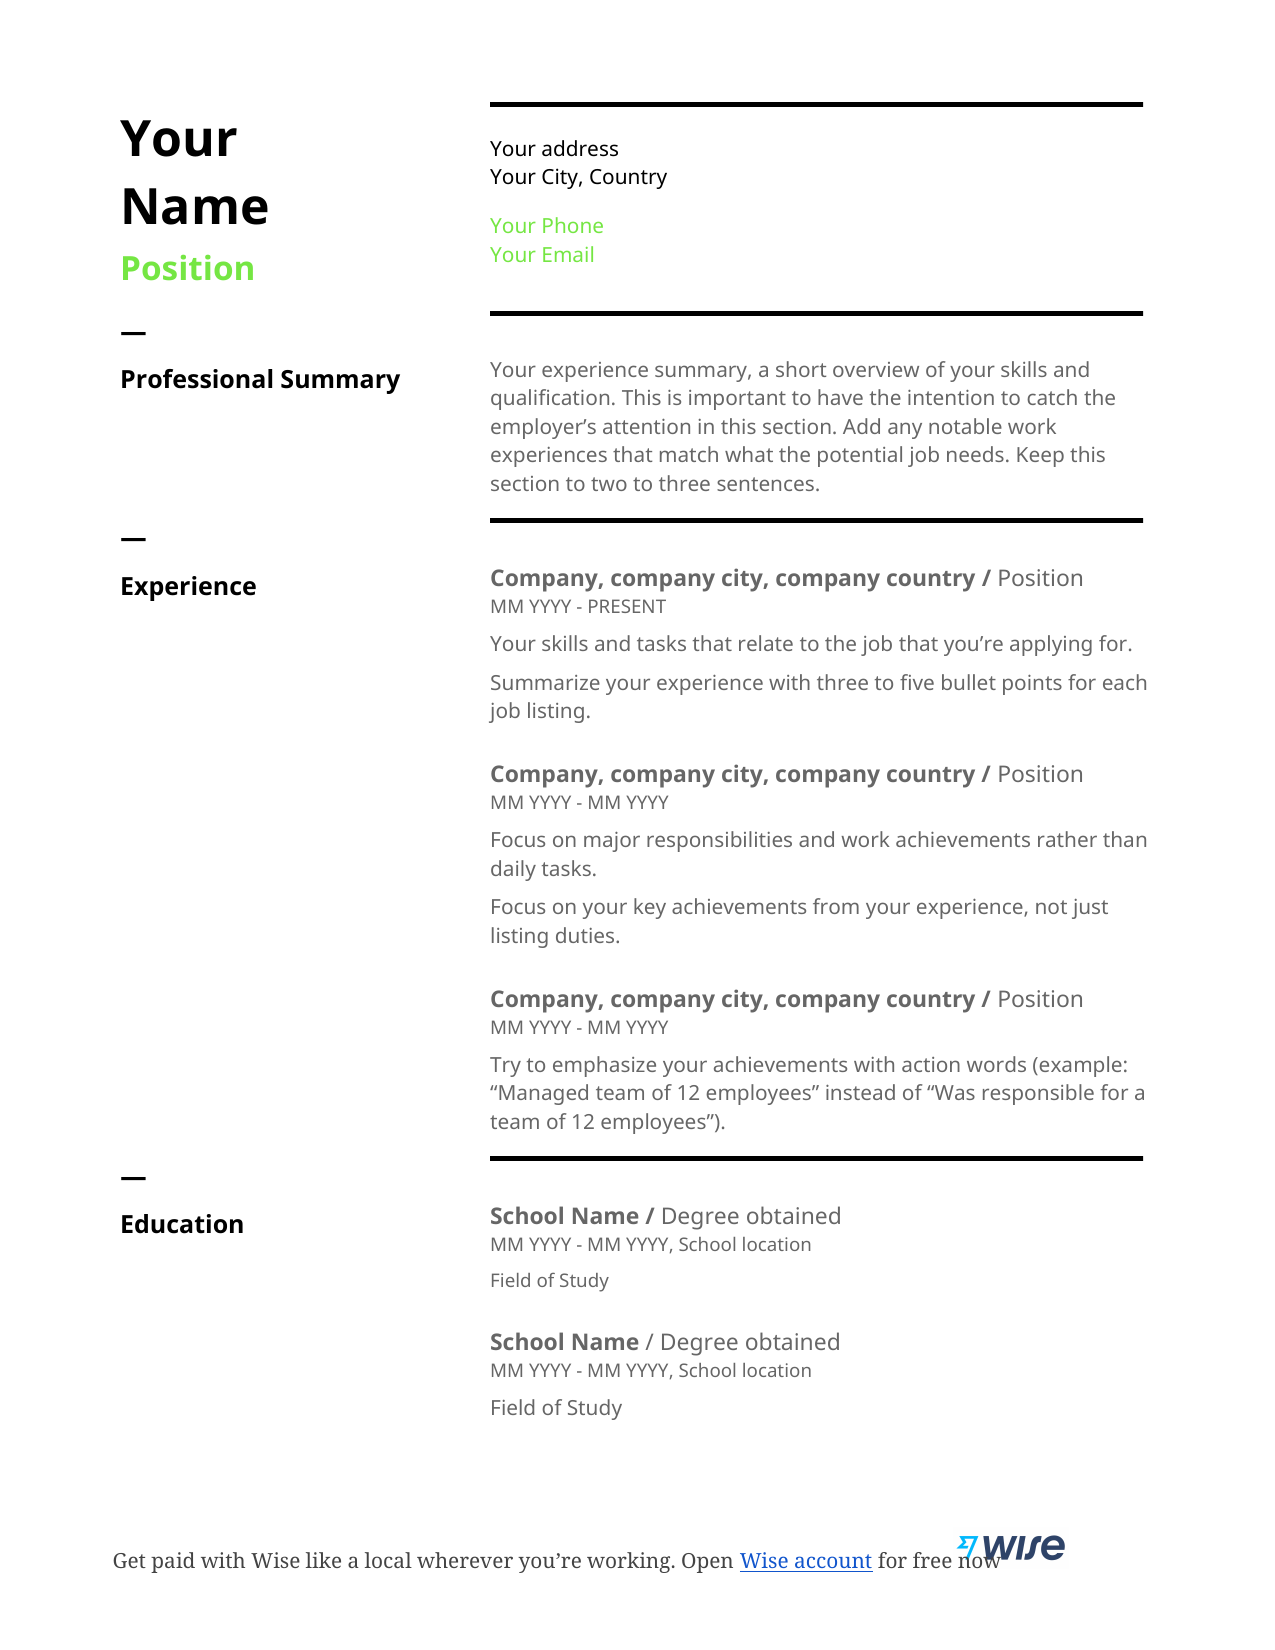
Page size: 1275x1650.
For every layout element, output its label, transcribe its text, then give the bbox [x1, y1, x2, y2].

picture [490, 311, 1144, 316]
table_header Your address Your City, Country Your Phone Your Email [480, 92, 1162, 301]
table_cell ㅡ Experience [113, 508, 479, 1146]
picture [953, 1527, 1069, 1569]
table_cell ㅡ Professional Summary [113, 301, 479, 508]
table_cell ㅡ Education [113, 1146, 479, 1444]
table_cell School Name / Degree obtained MM YYYY - MM YYYY, School location Field of Study School Name / Degree obtained MM YYYY - MM YYYY, School location Field of Study [480, 1146, 1162, 1444]
table_cell Your experience summary, a short overview of your skills and qualification. This is important to have the intention to catch the employer’s attention in this section. Add any notable work experiences that match what the potential job needs. Keep this section to two to three sentences. [480, 301, 1162, 508]
picture [490, 1156, 1144, 1161]
picture [490, 518, 1144, 523]
picture [490, 102, 1144, 107]
table_header Your Name Position [113, 92, 479, 301]
table_cell Company, company city, company country / Position MM YYYY - PRESENT Your skills and tasks that relate to the job that you’re applying for. Summarize your experience with three to five bullet points for each job listing. Company, company city, company country / Position MM YYYY - MM YYYY Focus on major responsibilities and work achievements rather than daily tasks. Focus on your key achievements from your experience, not just listing duties. Company, company city, company country / Position MM YYYY - MM YYYY Try to emphasize your achievements with action words (example: “Managed team of 12 employees” instead of “Was responsible for a team of 12 employees”). [480, 508, 1162, 1146]
